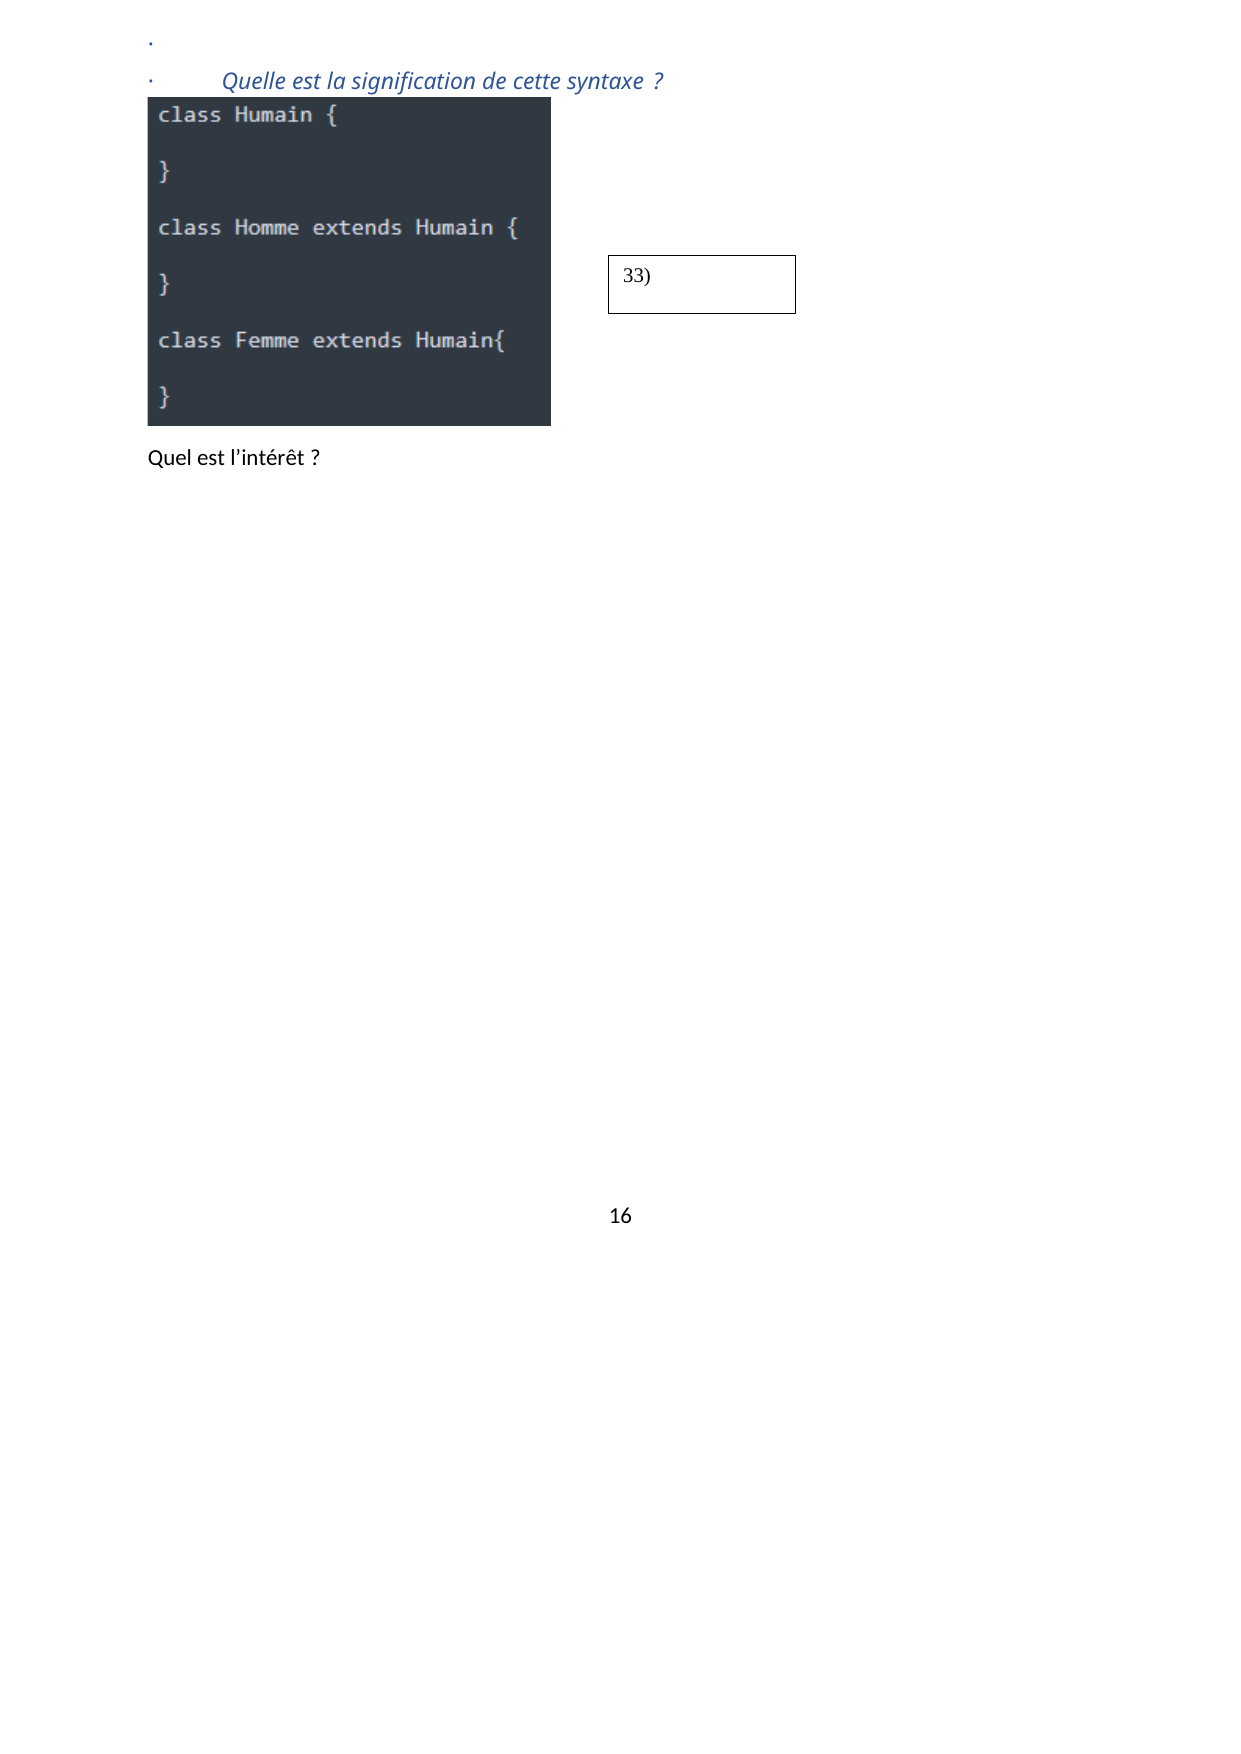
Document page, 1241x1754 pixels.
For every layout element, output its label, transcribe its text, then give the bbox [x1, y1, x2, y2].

list Quelle est la signification de cette syntaxe ? [148, 65, 1093, 96]
picture [147, 97, 551, 426]
text Quel est l’intérêt ? [148, 443, 1093, 471]
